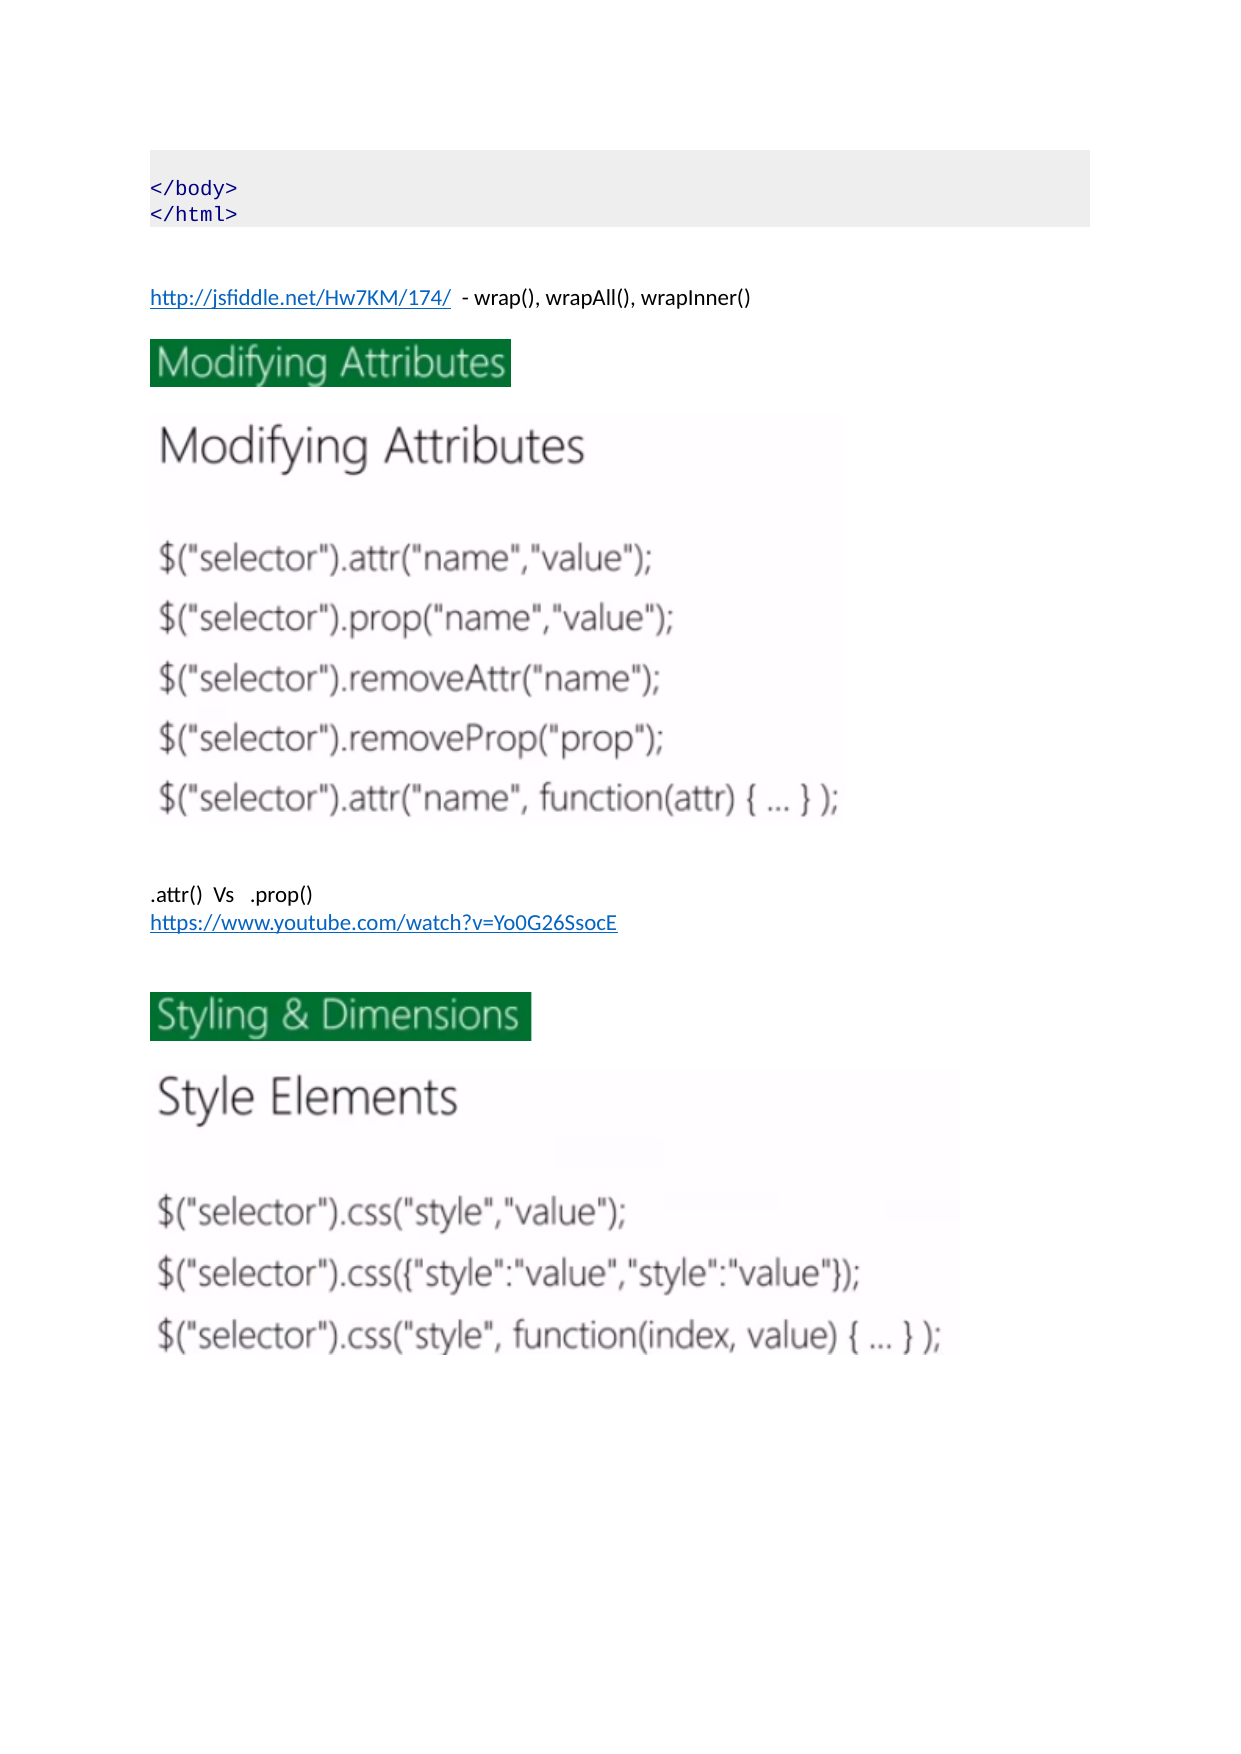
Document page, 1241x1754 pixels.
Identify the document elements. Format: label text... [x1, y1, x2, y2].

text https://www.youtube.com/watch?v=Yo0G26SsocE [150, 908, 1090, 936]
picture [150, 992, 532, 1041]
picture [150, 1070, 961, 1355]
text http://jsfiddle.net/Hw7KM/174/ - wrap(), wrapAll(), wrapInner() [150, 283, 1090, 312]
text .attr() Vs .prop() [150, 880, 1090, 908]
picture [150, 339, 511, 387]
text </body> [150, 176, 1090, 202]
text </html> [150, 202, 1090, 227]
picture [150, 414, 846, 823]
